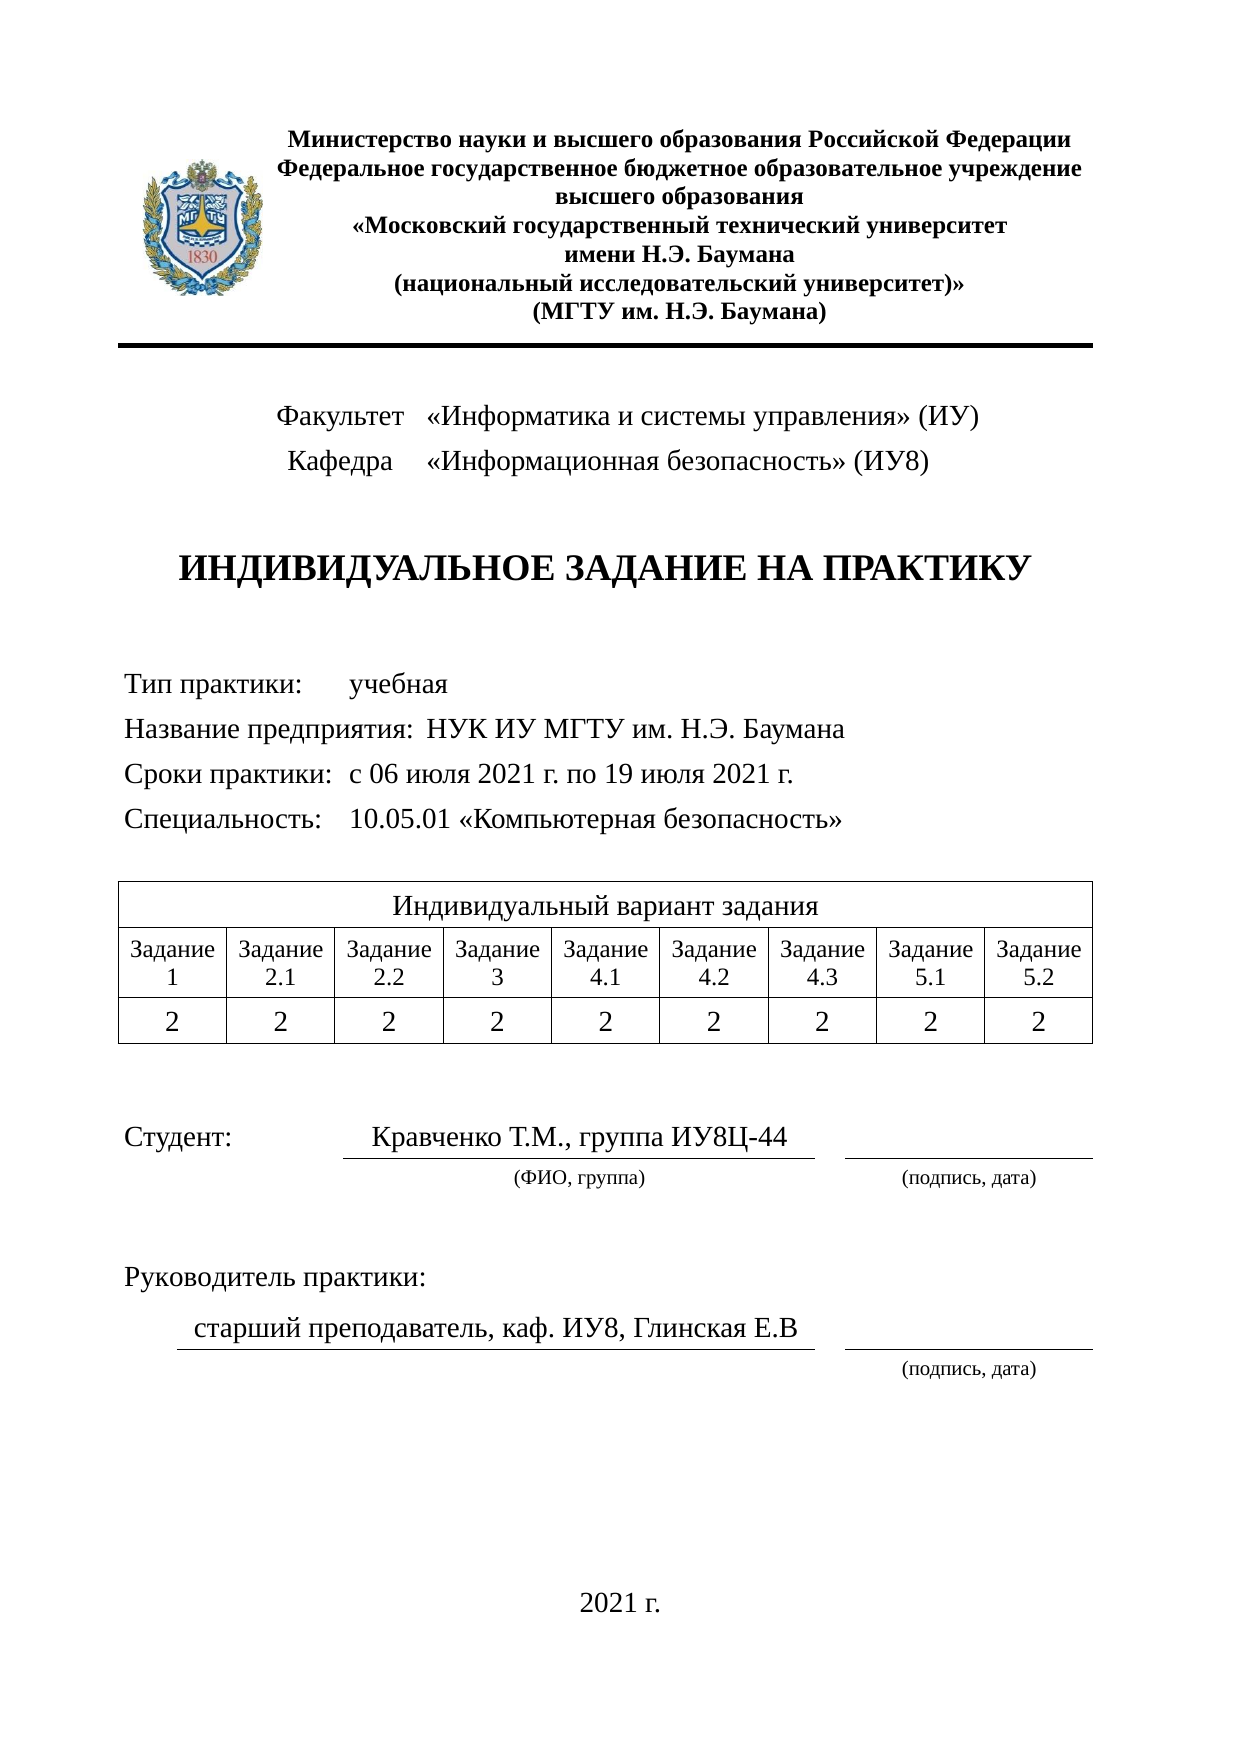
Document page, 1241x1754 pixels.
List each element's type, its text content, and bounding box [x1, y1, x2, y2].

table_cell [845, 348, 1093, 393]
table_cell [118, 438, 260, 483]
table_cell Задание 4.3 [769, 928, 876, 997]
table_cell [845, 483, 1093, 528]
table_cell НУК ИУ МГТУ им. Н.Э. Баумана [420, 706, 1093, 751]
table_cell 2 [985, 998, 1092, 1043]
table_cell учебная [343, 661, 1093, 706]
table_cell [566, 483, 845, 528]
table_cell Задание 4.2 [660, 928, 768, 997]
table_cell [118, 1158, 343, 1253]
table_cell [845, 616, 1093, 661]
table_cell 2 [335, 998, 443, 1043]
table_cell [118, 483, 343, 528]
table_cell Сроки практики: [118, 751, 343, 796]
table_cell [566, 348, 845, 393]
table_cell старший преподаватель, каф. ИУ8, Глинская Е.В [177, 1303, 815, 1349]
table_cell [815, 1253, 845, 1349]
table_cell 2 [769, 998, 876, 1043]
table_cell 2 [552, 998, 659, 1043]
table_cell Задание 2.2 [335, 928, 443, 997]
table_cell «Информатика и системы управления» (ИУ) [420, 393, 1093, 438]
table_cell [118, 393, 260, 438]
table_cell [343, 1350, 815, 1398]
picture [142, 159, 263, 296]
table_cell [566, 1044, 845, 1113]
table_cell «Информационная безопасность» (ИУ8) [420, 438, 1093, 483]
table_cell [845, 1253, 1093, 1349]
table_cell 10.05.01 «Компьютерная безопасность» [343, 796, 1093, 881]
table_cell Задание 4.1 [552, 928, 659, 997]
table_cell с 06 июля 2021 г. по 19 июля 2021 г. [343, 751, 1093, 796]
table_cell (подпись, дата) [845, 1350, 1093, 1398]
table_cell Руководитель практики: [118, 1253, 815, 1303]
table_cell [815, 1113, 845, 1158]
table_cell Кравченко Т.М., группа ИУ8Ц-44 [343, 1113, 815, 1158]
table_cell ИНДИВИДУАЛЬНОЕ ЗАДАНИЕ НА ПРАКТИКУ [118, 528, 1093, 616]
table_cell [118, 1349, 343, 1398]
table_header Министерство науки и высшего образования Российской Федерации Федеральное государственное бюджетное образовательное учреждение высшего образования «Московский государственный технический университет имени Н.Э. Баумана (национальный исследовательский университет)» (МГТУ им. Н.Э. Баумана) [266, 118, 1093, 342]
table_cell (ФИО, группа) [343, 1159, 815, 1253]
table_cell 2 [119, 998, 226, 1043]
table_cell Кафедра [260, 438, 420, 483]
table_cell [343, 483, 566, 528]
table_cell [118, 1044, 343, 1113]
table_cell [343, 1044, 566, 1113]
table_cell Тип практики: [118, 661, 343, 706]
table_cell Задание 1 [119, 928, 226, 997]
table_cell Задание 5.2 [985, 928, 1092, 997]
table_cell (подпись, дата) [845, 1159, 1093, 1253]
table_cell Название предприятия: [118, 706, 420, 751]
table_cell Задание 3 [444, 928, 551, 997]
table_cell Задание 2.1 [227, 928, 334, 997]
table_cell 2 [227, 998, 334, 1043]
table_cell [845, 1044, 1093, 1113]
table_cell [845, 1113, 1093, 1158]
table_header [118, 118, 266, 342]
table_cell [343, 348, 566, 393]
table_cell Факультет [260, 393, 420, 438]
table_cell [118, 1303, 177, 1349]
table_cell [566, 616, 845, 661]
table_cell [343, 616, 566, 661]
table_cell Задание 5.1 [877, 928, 984, 997]
table_cell [118, 348, 343, 393]
table_cell [815, 1158, 845, 1253]
table_cell Студент: [118, 1113, 343, 1158]
table_cell Специальность: [118, 796, 343, 881]
table_cell 2 [877, 998, 984, 1043]
table_cell [815, 1349, 845, 1398]
table_cell 2 [660, 998, 768, 1043]
table_cell Индивидуальный вариант задания [119, 882, 1092, 927]
table_cell [118, 616, 343, 661]
table_cell 2 [444, 998, 551, 1043]
